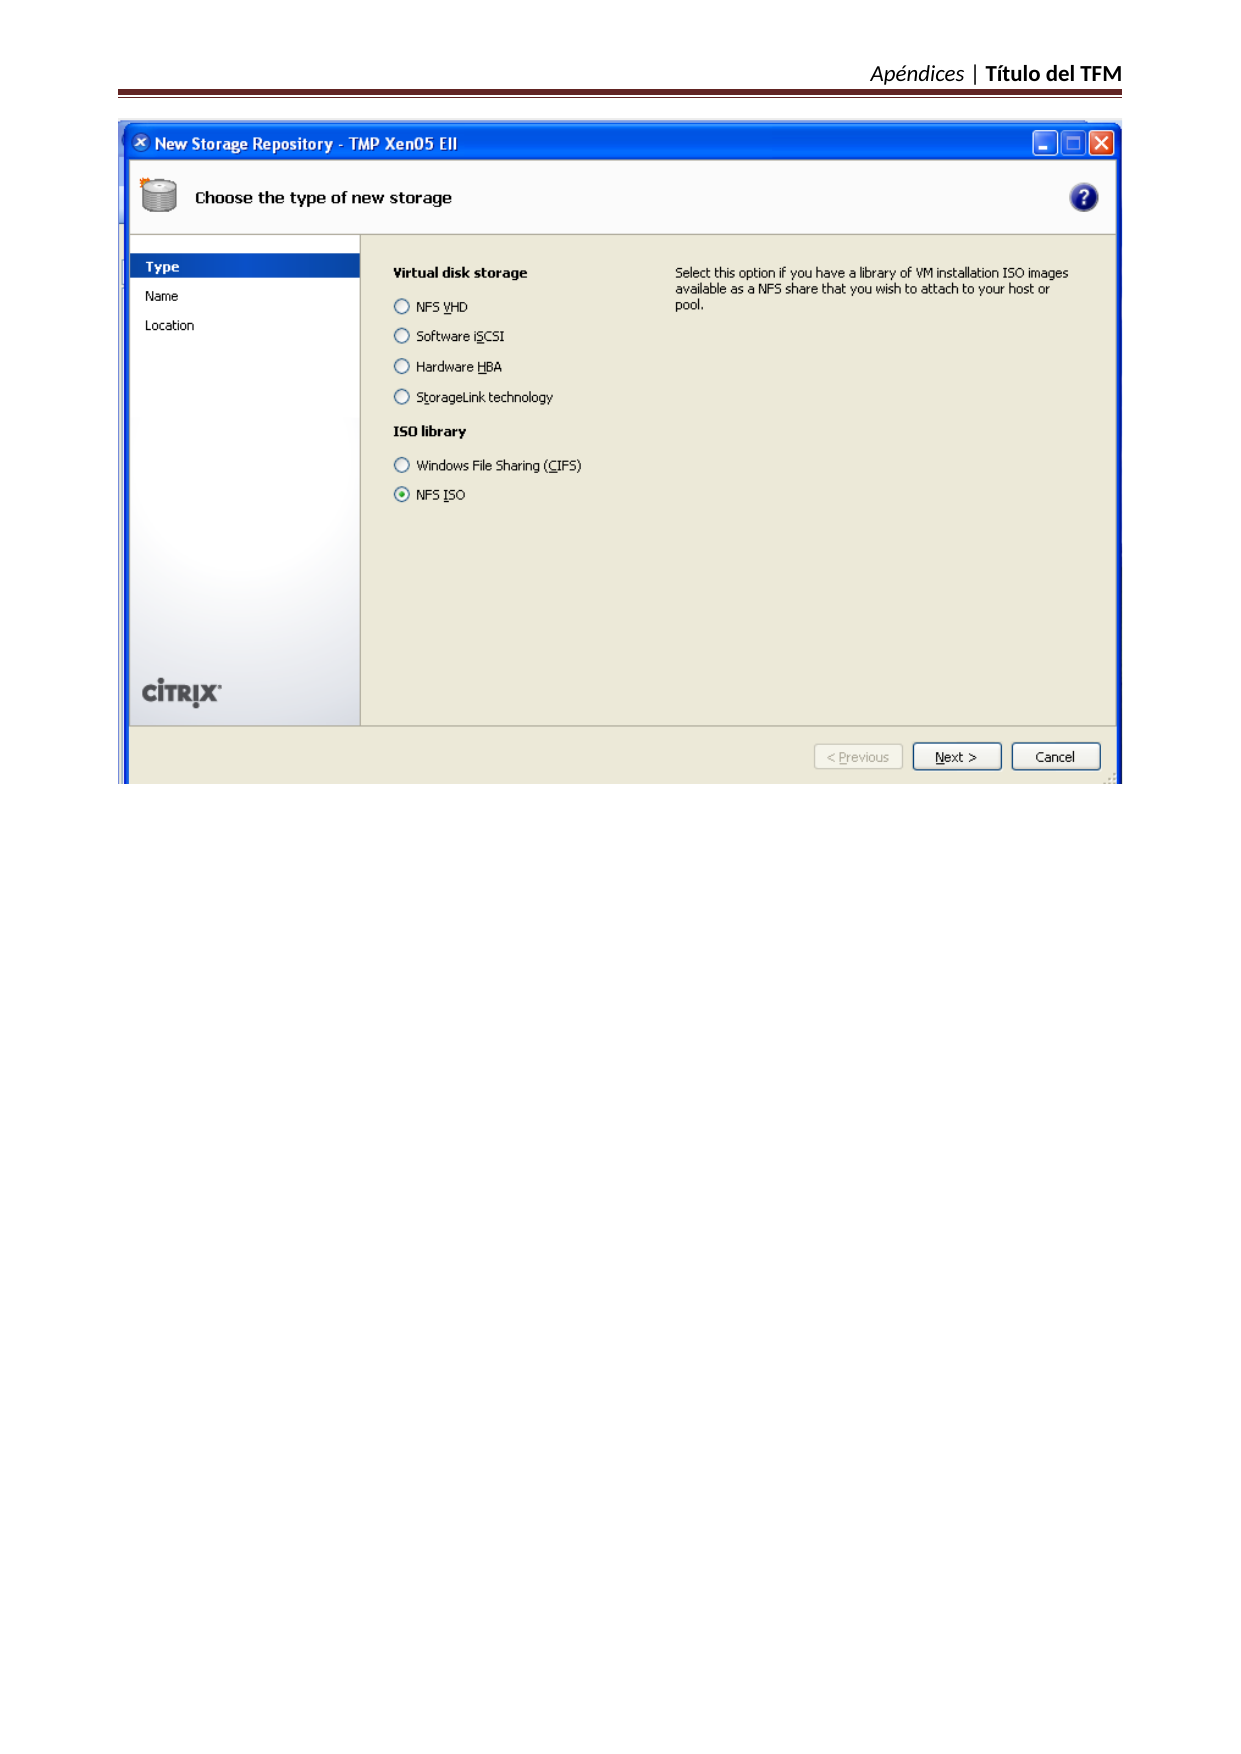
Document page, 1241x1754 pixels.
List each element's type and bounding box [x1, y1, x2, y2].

picture [118, 118, 1123, 784]
